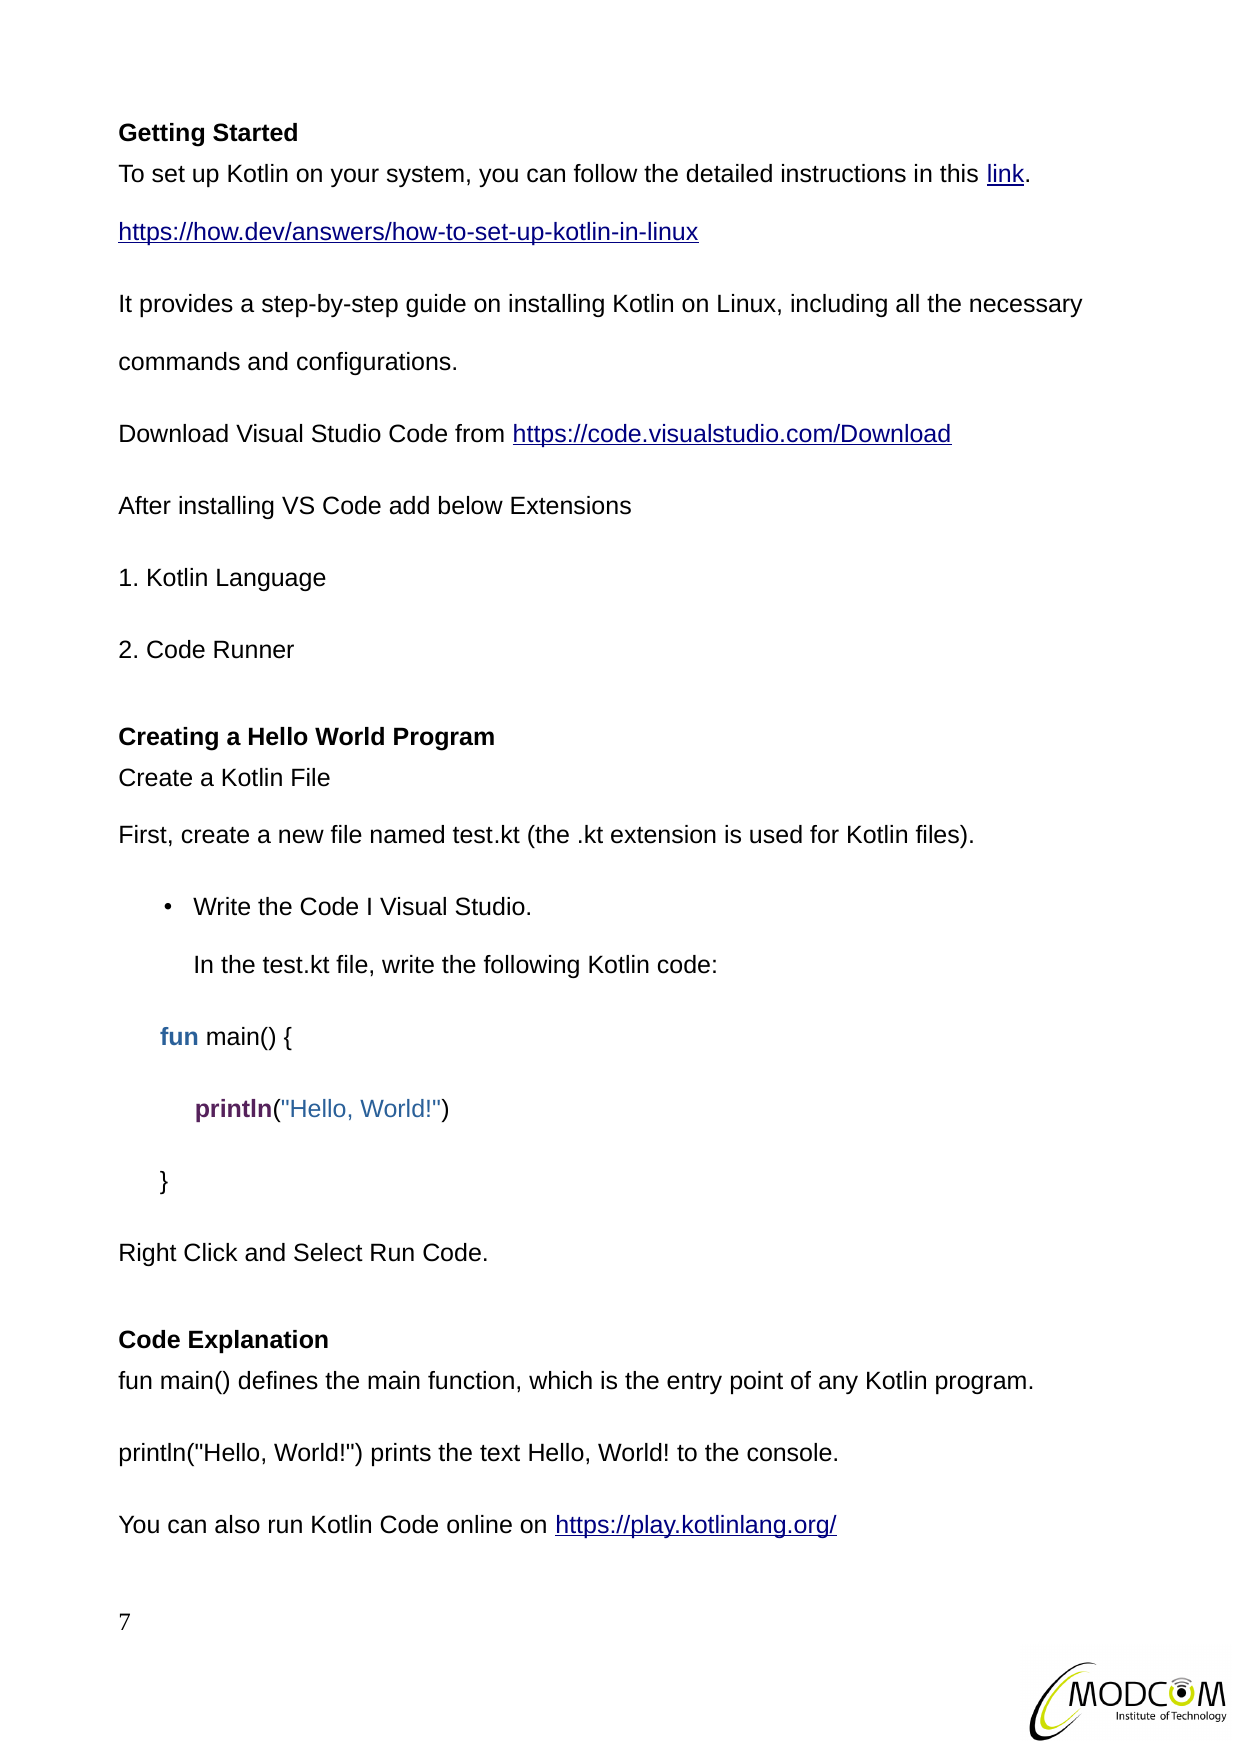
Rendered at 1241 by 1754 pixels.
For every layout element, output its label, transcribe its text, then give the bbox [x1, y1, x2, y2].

text Right Click and Select Run Code. [118, 1238, 1122, 1267]
text println("Hello, World!") [118, 1094, 1122, 1123]
text 1. Kotlin Language [118, 563, 1122, 591]
text Create a Kotlin File First, create a new file named test.kt (the .kt extension is used for Kotlin files). [118, 763, 1122, 849]
text Download Visual Studio Code from https://code.visualstudio.com/Download [118, 418, 1122, 447]
picture [1020, 1644, 1233, 1741]
text fun main() { [118, 1022, 1122, 1051]
text To set up Kotlin on your system, you can follow the detailed instructions in this link. https://how.dev/answers/how-to-set-up-kotlin-in-linux [118, 159, 1122, 246]
list Write the Code I Visual Studio. In the test.kt file, write the following Kotlin code: [164, 892, 1122, 979]
text } [118, 1166, 1122, 1195]
text After installing VS Code add below Extensions [118, 491, 1122, 519]
subtitle Code Explanation [118, 1325, 1122, 1354]
text You can also run Kotlin Code online on https://play.kotlinlang.org/ [118, 1510, 1122, 1539]
subtitle Getting Started [118, 118, 1122, 147]
text fun main() defines the main function, which is the entry point of any Kotlin program. [118, 1366, 1122, 1395]
text 2. Code Runner [118, 635, 1122, 663]
text It provides a step-by-step guide on installing Kotlin on Linux, including all the necessary commands and configurations. [118, 289, 1122, 375]
text println("Hello, World!") prints the text Hello, World! to the console. [118, 1438, 1122, 1467]
subtitle Creating a Hello World Program [118, 721, 1122, 750]
